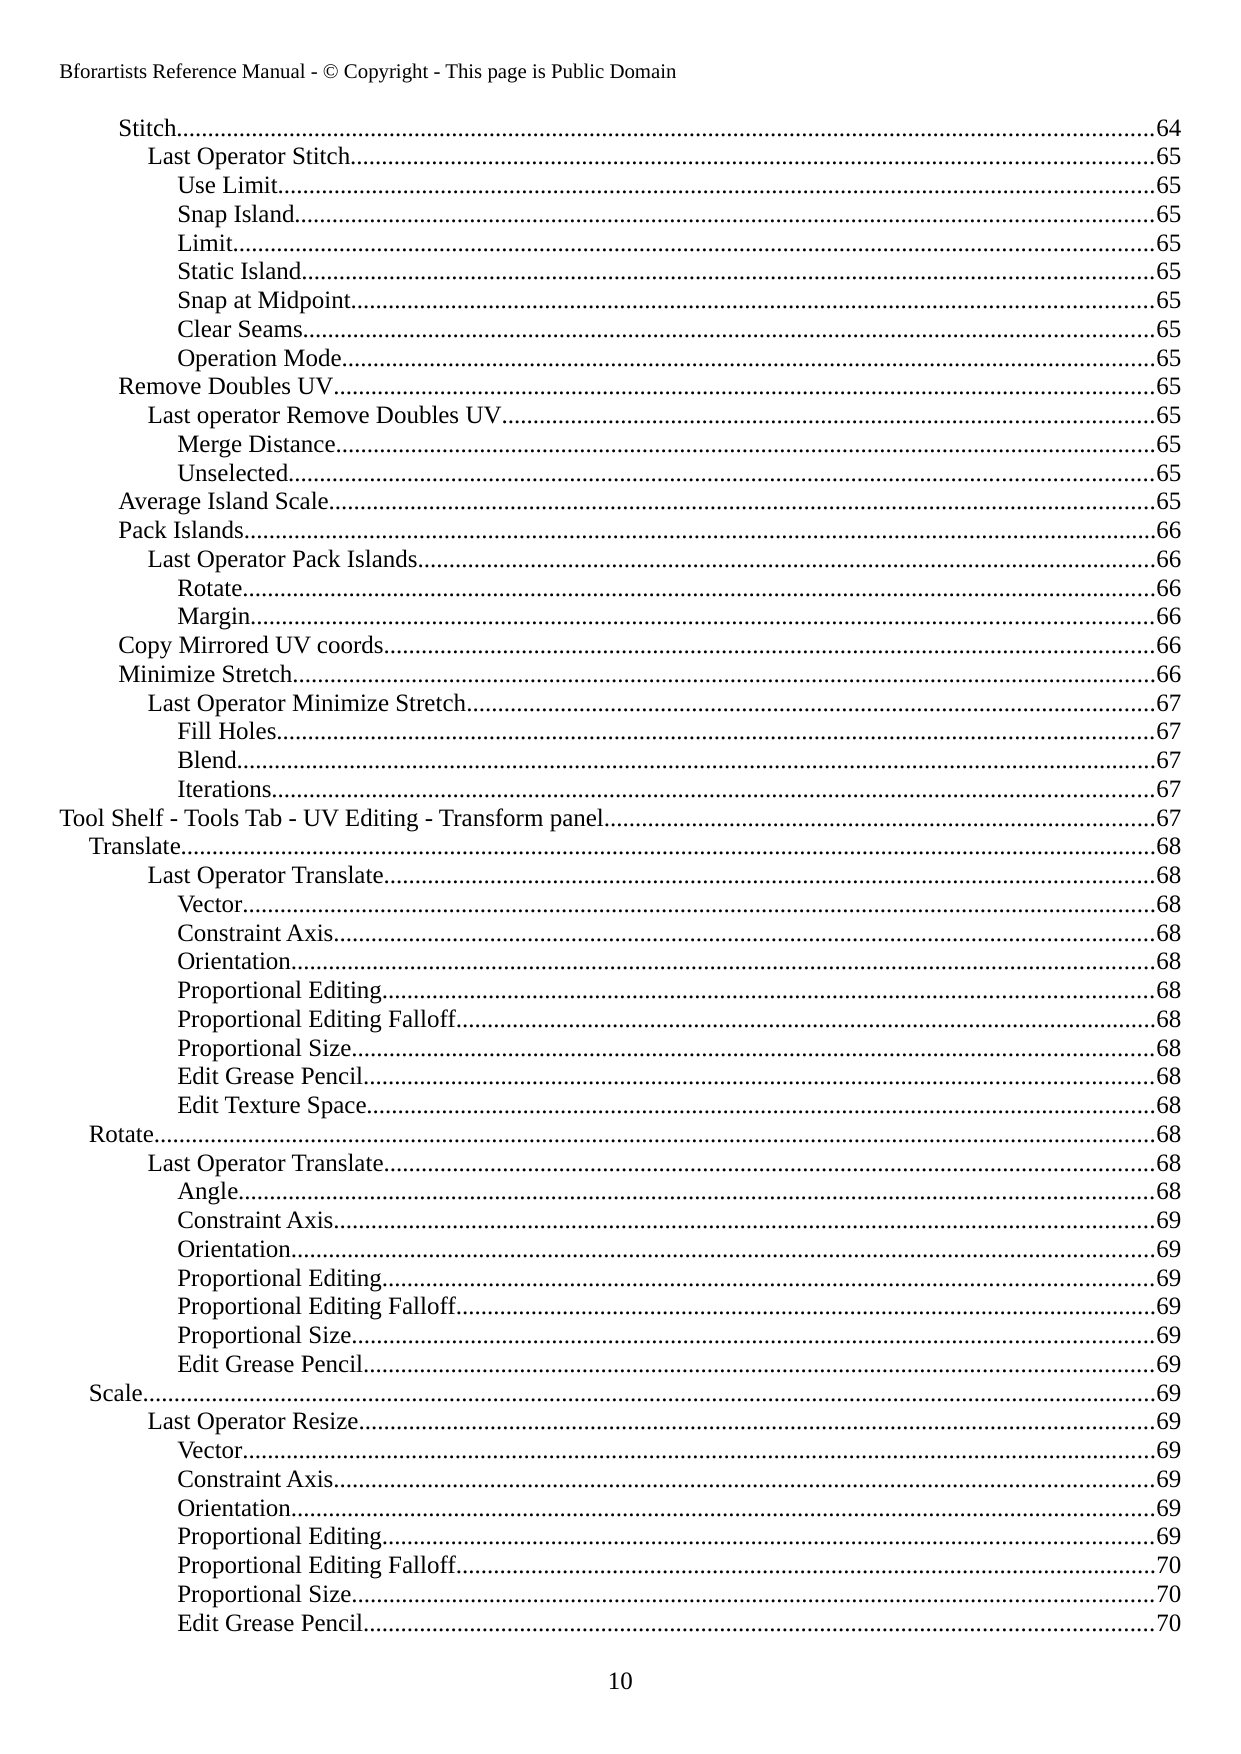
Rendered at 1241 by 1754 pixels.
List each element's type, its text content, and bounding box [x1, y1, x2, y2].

text Remove Doubles UV 65 [118, 371, 1181, 400]
text Use Limit 65 [177, 170, 1181, 199]
text Orientation 69 [177, 1493, 1181, 1521]
text Snap at Midpoint 65 [177, 285, 1181, 314]
text Vector 68 [177, 889, 1181, 918]
text Iterations 67 [177, 774, 1181, 803]
text Clear Seams 65 [177, 314, 1181, 343]
text Vector 69 [177, 1435, 1181, 1464]
text Translate 68 [88, 831, 1181, 860]
text Copy Mirrored UV coords 66 [118, 630, 1181, 659]
text Proportional Editing Falloff 68 [177, 1004, 1181, 1033]
text Edit Texture Space 68 [177, 1090, 1181, 1119]
text Orientation 68 [177, 946, 1181, 975]
text Margin 66 [177, 601, 1181, 630]
text Limit 65 [177, 228, 1181, 256]
text Minimize Stretch 66 [118, 659, 1181, 688]
text Average Island Scale 65 [118, 486, 1181, 515]
text Proportional Editing 69 [177, 1521, 1181, 1550]
text Last Operator Resize 69 [147, 1406, 1181, 1435]
text Merge Distance 65 [177, 429, 1181, 458]
text Stitch 64 [118, 113, 1181, 141]
text Unselected 65 [177, 458, 1181, 486]
text Last operator Remove Doubles UV 65 [147, 400, 1181, 429]
text Last Operator Pack Islands 66 [147, 544, 1181, 573]
text Constraint Axis 69 [177, 1464, 1181, 1493]
text Last Operator Translate 68 [147, 860, 1181, 889]
text Pack Islands 66 [118, 515, 1181, 544]
text Last Operator Minimize Stretch 67 [147, 688, 1181, 716]
text Edit Grease Pencil 70 [177, 1608, 1181, 1636]
text Scale 69 [88, 1378, 1181, 1406]
text Operation Mode 65 [177, 343, 1181, 371]
text Last Operator Stitch 65 [147, 141, 1181, 170]
text Proportional Editing 68 [177, 975, 1181, 1004]
text Static Island 65 [177, 256, 1181, 285]
text Constraint Axis 68 [177, 918, 1181, 946]
text Tool Shelf - Tools Tab - UV Editing - Transform panel 67 [59, 803, 1181, 831]
text Constraint Axis 69 [177, 1205, 1181, 1234]
text Orientation 69 [177, 1234, 1181, 1263]
text Last Operator Translate 68 [147, 1148, 1181, 1176]
text Proportional Editing Falloff 70 [177, 1550, 1181, 1579]
text Proportional Size 68 [177, 1033, 1181, 1061]
text Blend 67 [177, 745, 1181, 774]
text Proportional Editing Falloff 69 [177, 1291, 1181, 1320]
text Edit Grease Pencil 68 [177, 1061, 1181, 1090]
text Edit Grease Pencil 69 [177, 1349, 1181, 1378]
text Angle 68 [177, 1176, 1181, 1205]
text Proportional Size 70 [177, 1579, 1181, 1608]
text Snap Island 65 [177, 199, 1181, 228]
text Fill Holes 67 [177, 716, 1181, 745]
text Rotate 68 [88, 1119, 1181, 1148]
text Proportional Editing 69 [177, 1263, 1181, 1291]
text Rotate 66 [177, 573, 1181, 601]
text Proportional Size 69 [177, 1320, 1181, 1349]
